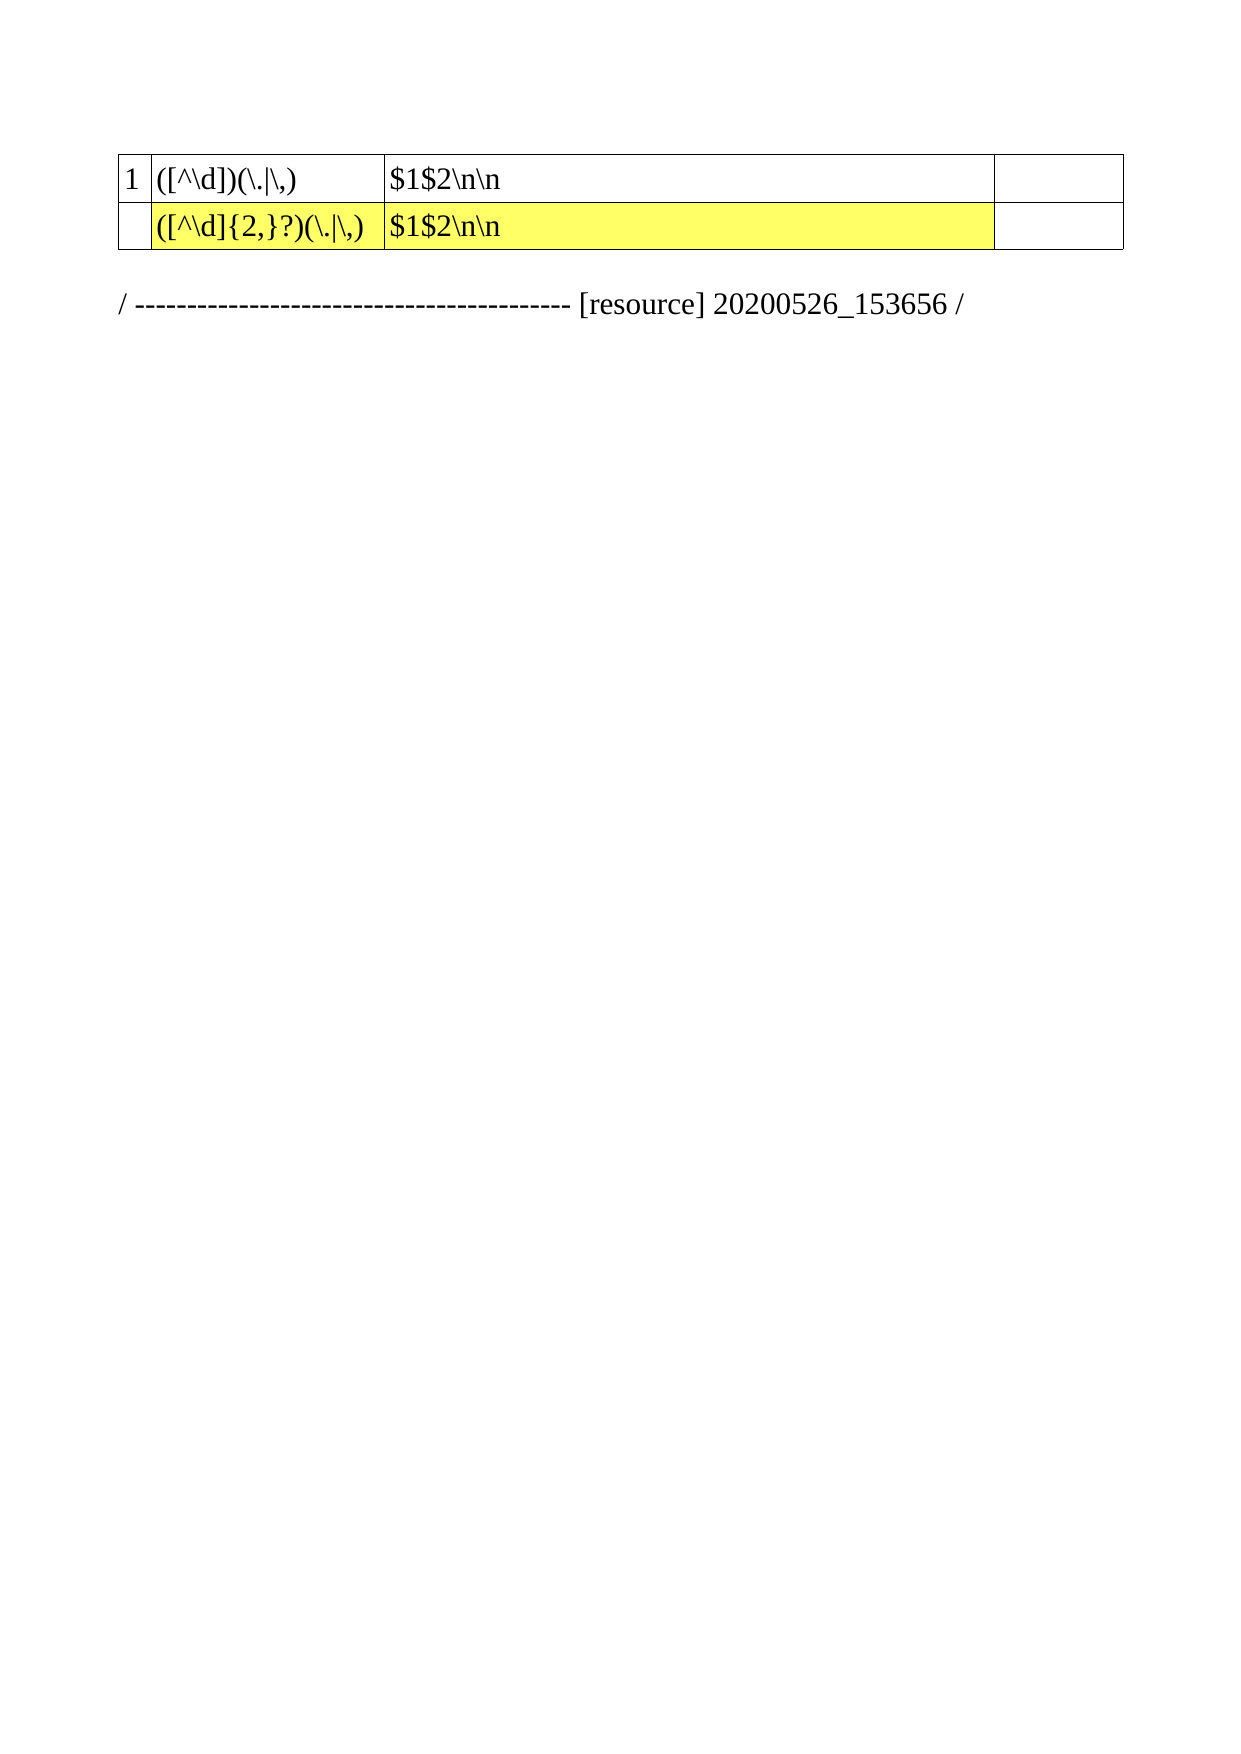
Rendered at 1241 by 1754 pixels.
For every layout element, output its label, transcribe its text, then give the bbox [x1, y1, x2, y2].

table_header 1 [119, 155, 151, 202]
table_cell [995, 203, 1123, 249]
table_cell [119, 203, 151, 249]
table_header ([^\d])(\.|\,) [152, 155, 384, 202]
table_cell ([^\d]{2,}?)(\.|\,) [152, 203, 384, 249]
table_cell $1$2\n\n [385, 203, 994, 249]
table_header [995, 155, 1123, 202]
table_header $1$2\n\n [385, 155, 994, 202]
text / ------------------------------------------ [resource] 20200526_153656 / [118, 285, 1122, 321]
